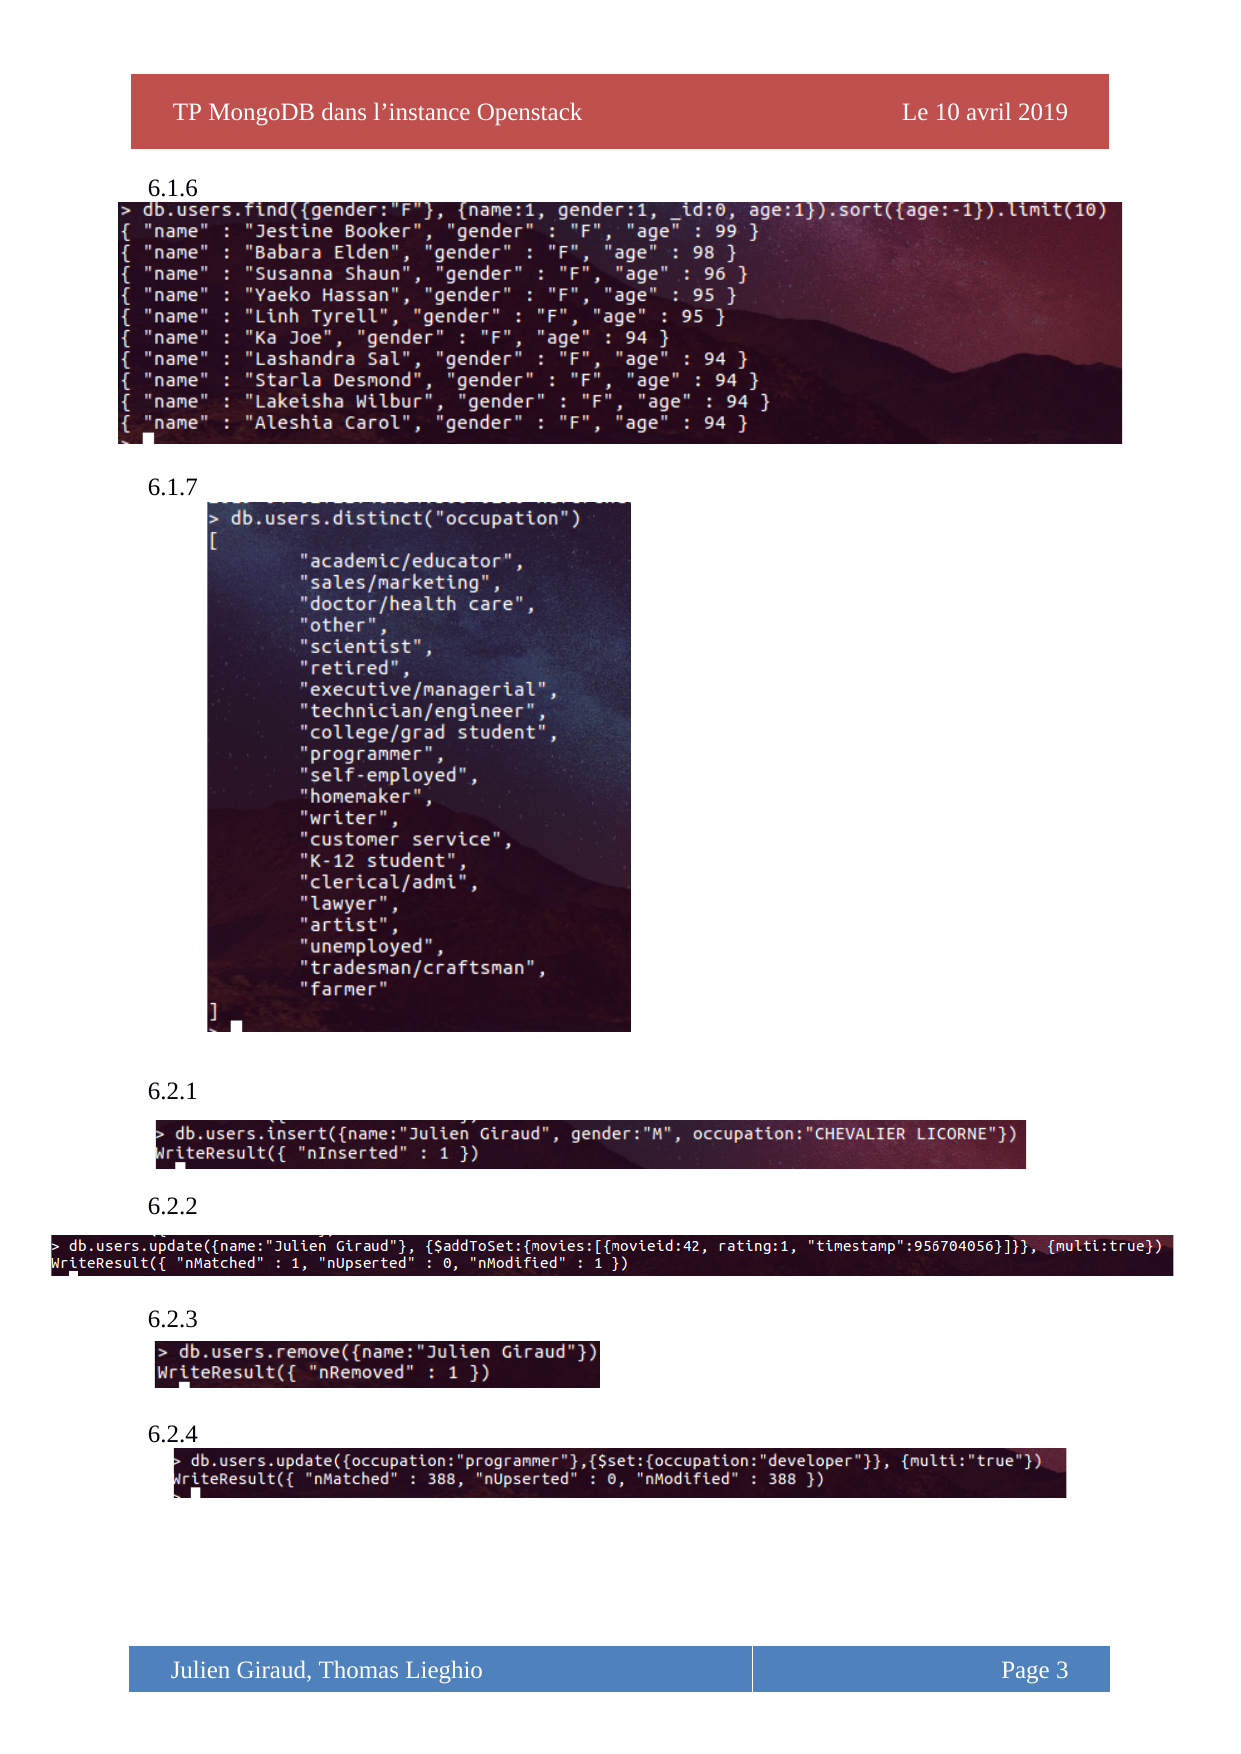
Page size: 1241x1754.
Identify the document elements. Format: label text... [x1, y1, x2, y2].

text 6.2.2 [148, 1191, 1093, 1220]
picture [173, 1448, 1067, 1498]
picture [155, 1120, 1027, 1169]
picture [51, 1235, 1174, 1276]
text 6.2.3 [148, 1304, 1093, 1333]
text 6.1.7 [148, 472, 1093, 501]
picture [207, 502, 631, 1032]
text 6.2.1 [148, 1076, 1093, 1105]
text 6.1.6 [148, 173, 1093, 202]
text 6.2.4 [148, 1419, 1093, 1448]
picture [118, 202, 1123, 444]
picture [154, 1341, 600, 1388]
